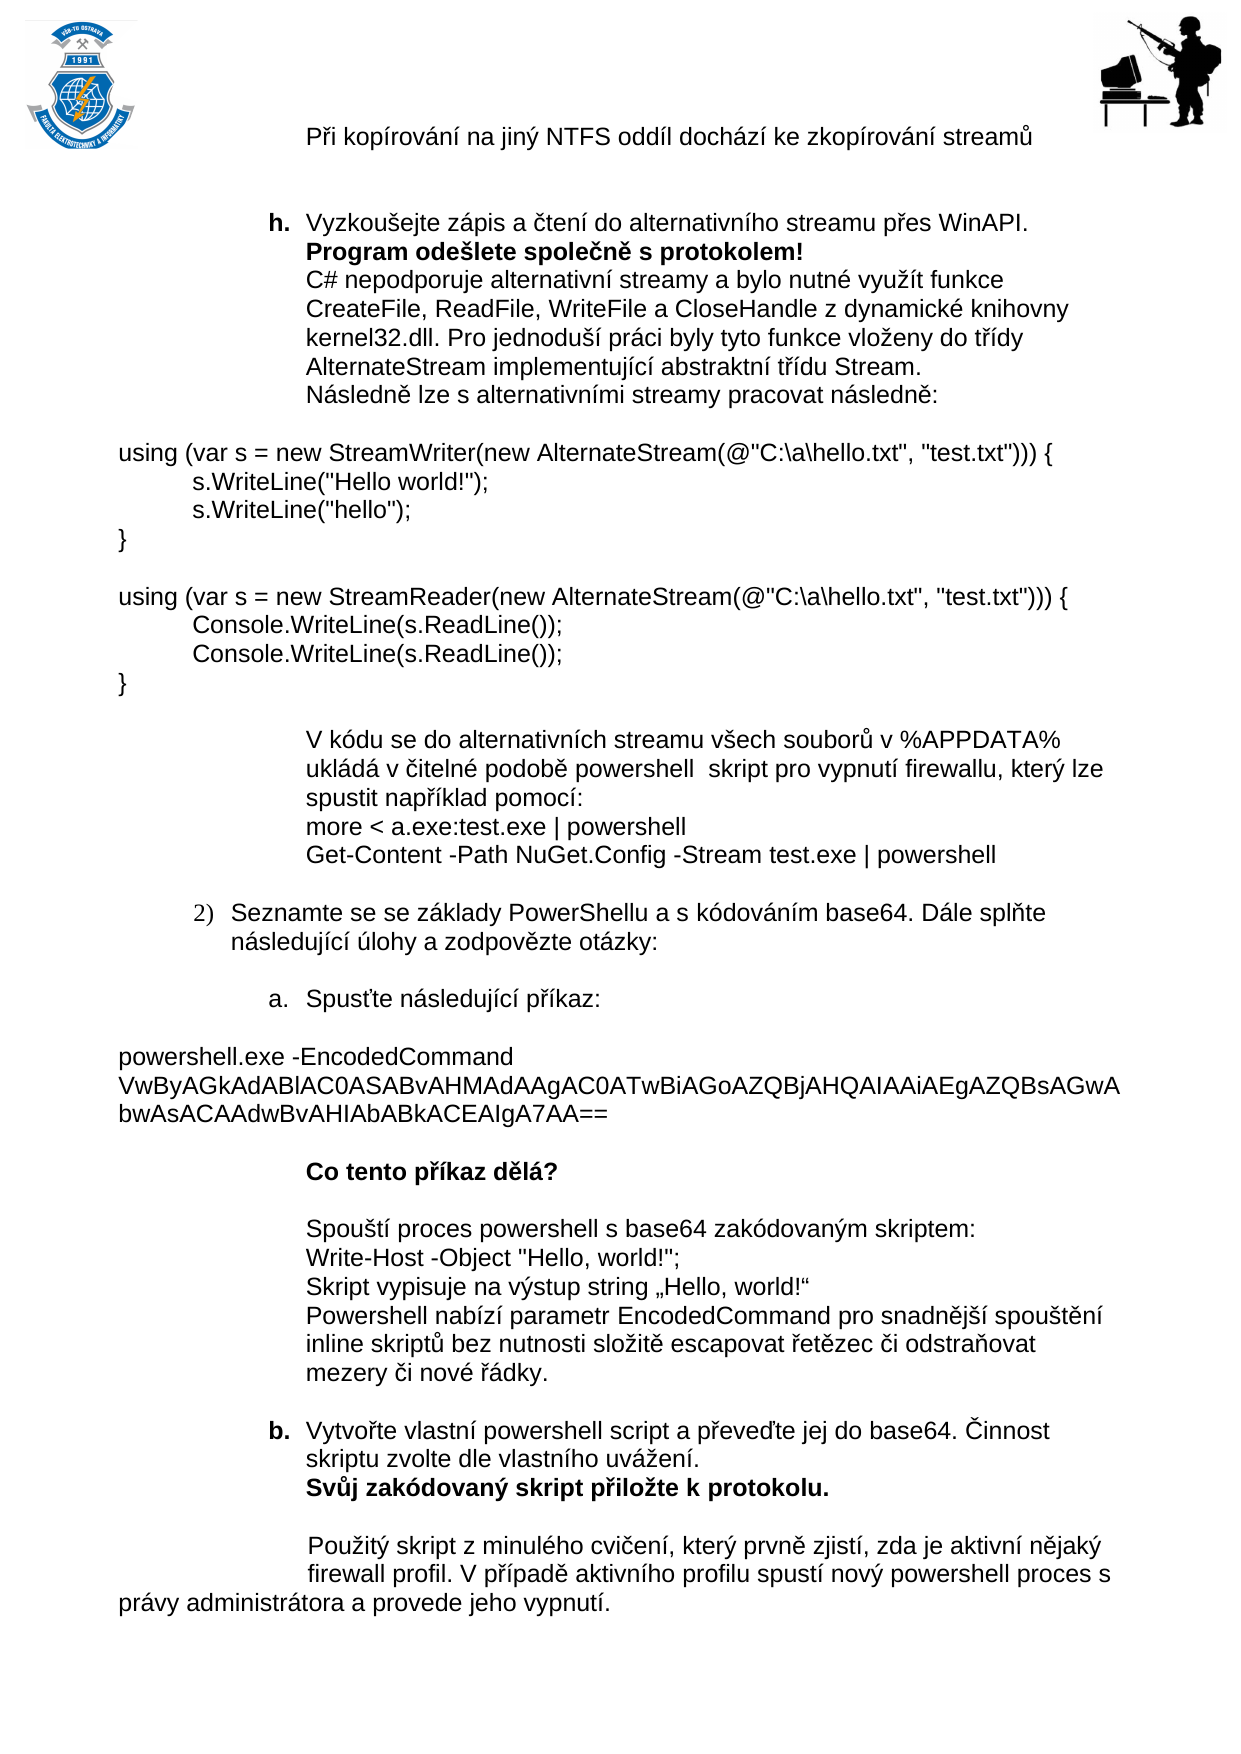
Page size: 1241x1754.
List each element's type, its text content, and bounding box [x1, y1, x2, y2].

text Write-Host -Object "Hello, world!"; [306, 1243, 1122, 1272]
text using (var s = new StreamReader(new AlternateStream(@"C:\a\hello.txt", "test.txt"))) { [118, 582, 1122, 611]
text Get-Content -Path NuGet.Config -Stream test.exe | powershell [306, 841, 1122, 869]
text } [118, 524, 1122, 553]
list Seznamte se se základy PowerShellu a s kódováním base64. Dále splňte následující úlohy a zodpovězte otázky: [193, 898, 1122, 956]
list Vytvořte vlastní powershell script a převeďte jej do base64. Činnost skriptu zvolte dle vlastního uvážení. Svůj zakódovaný skript přiložte k protokolu. [268, 1416, 1122, 1502]
text Použitý skript z minulého cvičení, který prvně zjistí, zda je aktivní nějaký firewall profil. V případě aktivního profilu spustí nový powershell proces s právy administrátora a provede jeho vypnutí. [118, 1531, 1122, 1617]
picture [1093, 12, 1228, 133]
text Skript vypisuje na výstup string „Hello, world!“ [306, 1272, 1122, 1301]
list Vyzkoušejte zápis a čtení do alternativního streamu přes WinAPI. Program odešlete společně s protokolem! [268, 208, 1122, 266]
text } [118, 668, 1122, 697]
list C# nepodporuje alternativní streamy a bylo nutné využít funkce CreateFile, ReadFile, WriteFile a CloseHandle z dynamické knihovny kernel32.dll. Pro jednoduší práci byly tyto funkce vloženy do třídy AlternateStream implementující abstraktní třídu Stream. [268, 266, 1122, 381]
text s.WriteLine("hello"); [118, 496, 1122, 524]
text more < a.exe:test.exe | powershell [306, 812, 1122, 841]
list Při kopírování na jiný NTFS oddíl dochází ke zkopírování streamů [268, 122, 1122, 208]
text using (var s = new StreamWriter(new AlternateStream(@"C:\a\hello.txt", "test.txt"))) { [118, 438, 1122, 467]
text s.WriteLine("Hello world!"); [118, 467, 1122, 496]
text Console.WriteLine(s.ReadLine()); [118, 611, 1122, 639]
picture [25, 20, 139, 153]
text Powershell nabízí parametr EncodedCommand pro snadnější spouštění inline skriptů bez nutnosti složitě escapovat řetězec či odstraňovat mezery či nové řádky. [306, 1301, 1122, 1387]
text V kódu se do alternativních streamu všech souborů v %APPDATA% ukládá v čitelné podobě powershell skript pro vypnutí firewallu, který lze spustit například pomocí: [306, 726, 1122, 812]
list Následně lze s alternativními streamy pracovat následně: [268, 381, 1122, 409]
text Console.WriteLine(s.ReadLine()); [118, 639, 1122, 668]
list Spusťte následující příkaz: [268, 984, 1122, 1013]
text Spouští proces powershell s base64 zakódovaným skriptem: [306, 1214, 1122, 1243]
text powershell.exe -EncodedCommand VwByAGkAdABlAC0ASABvAHMAdAAgAC0ATwBiAGoAZQBjAHQAIAAiAEgAZQBsAGwAbwAsACAAdwBvAHIAbABkACEAIgA7AA== [118, 1013, 1122, 1128]
text Co tento příkaz dělá? [306, 1157, 1122, 1186]
